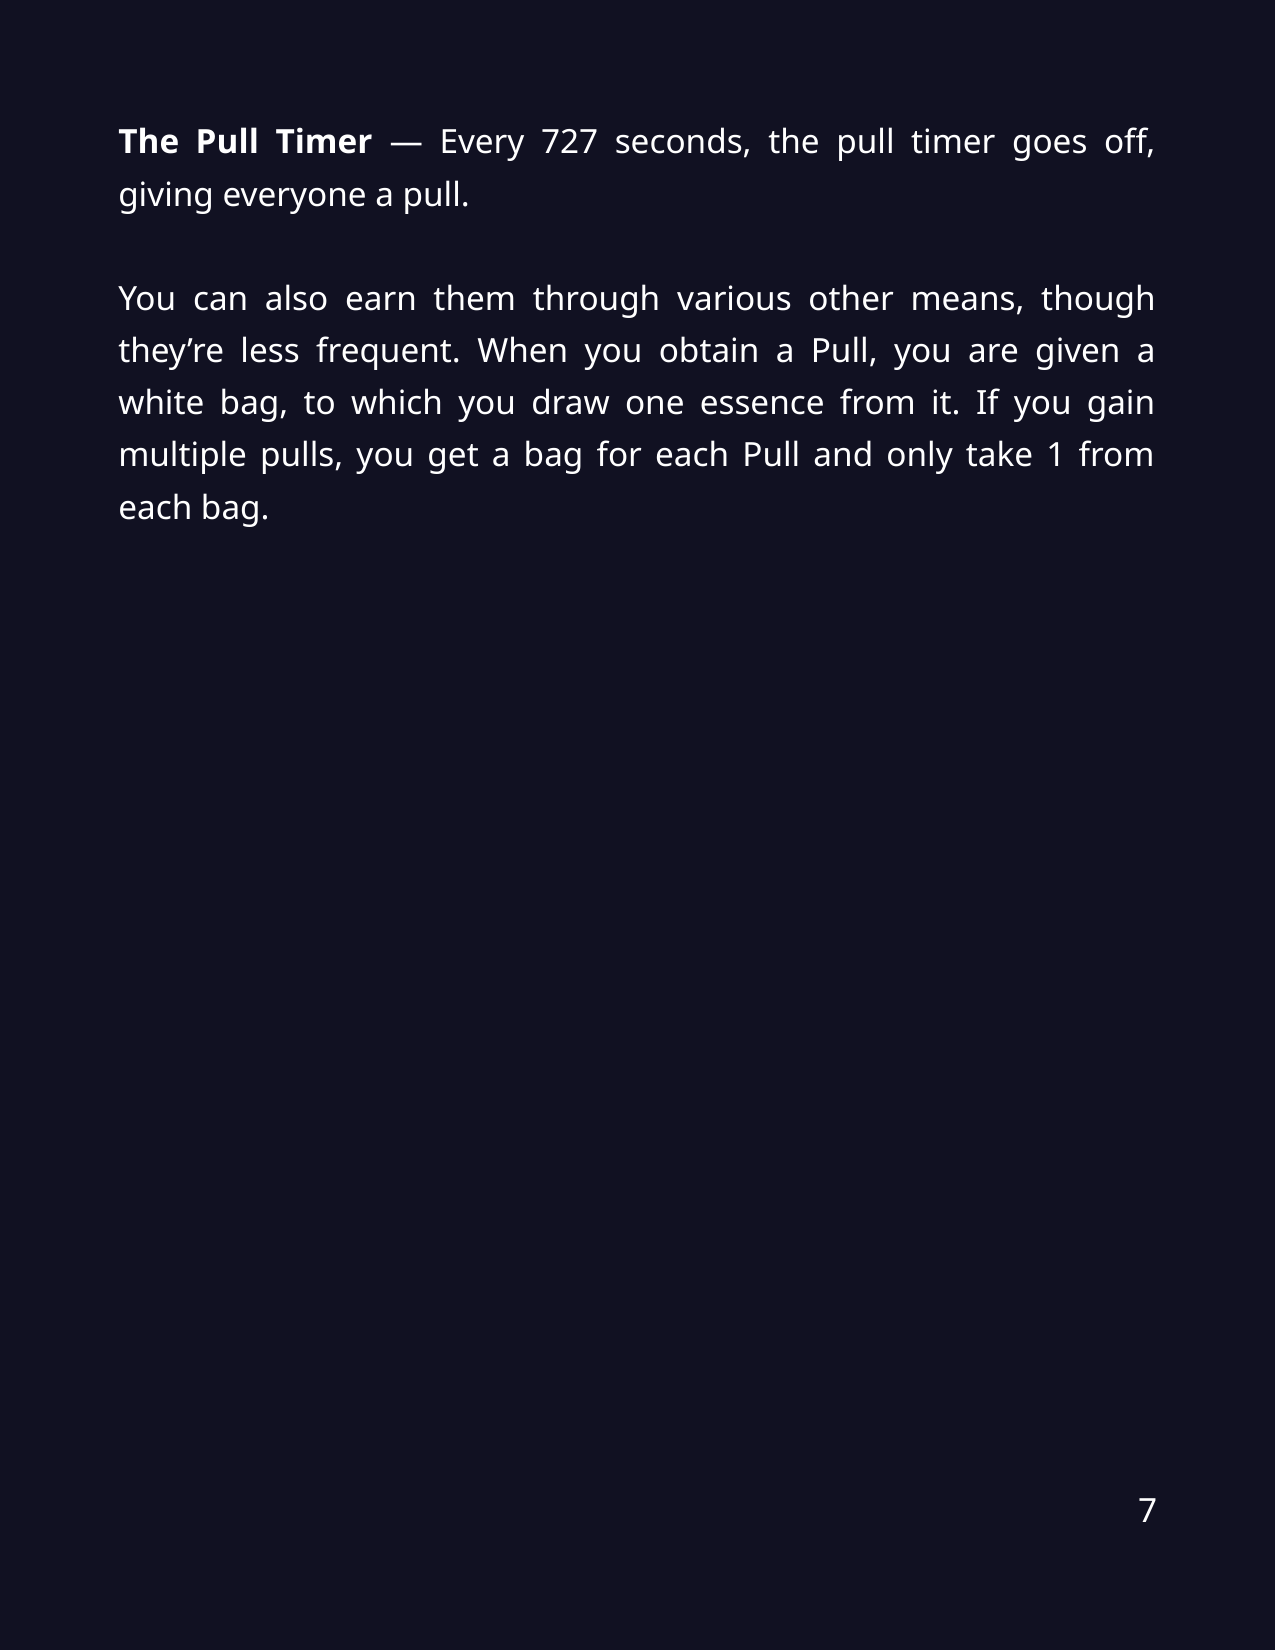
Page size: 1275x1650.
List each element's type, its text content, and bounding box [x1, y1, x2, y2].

text The Pull Timer — Every 727 seconds, the pull timer goes off, giving everyone a pull. [118, 118, 1157, 216]
text You can also earn them through various other means, though they’re less frequent. When you obtain a Pull, you are given a white bag, to which you draw one essence from it. If you gain multiple pulls, you get a bag for each Pull and only take 1 from each bag. [118, 275, 1157, 529]
